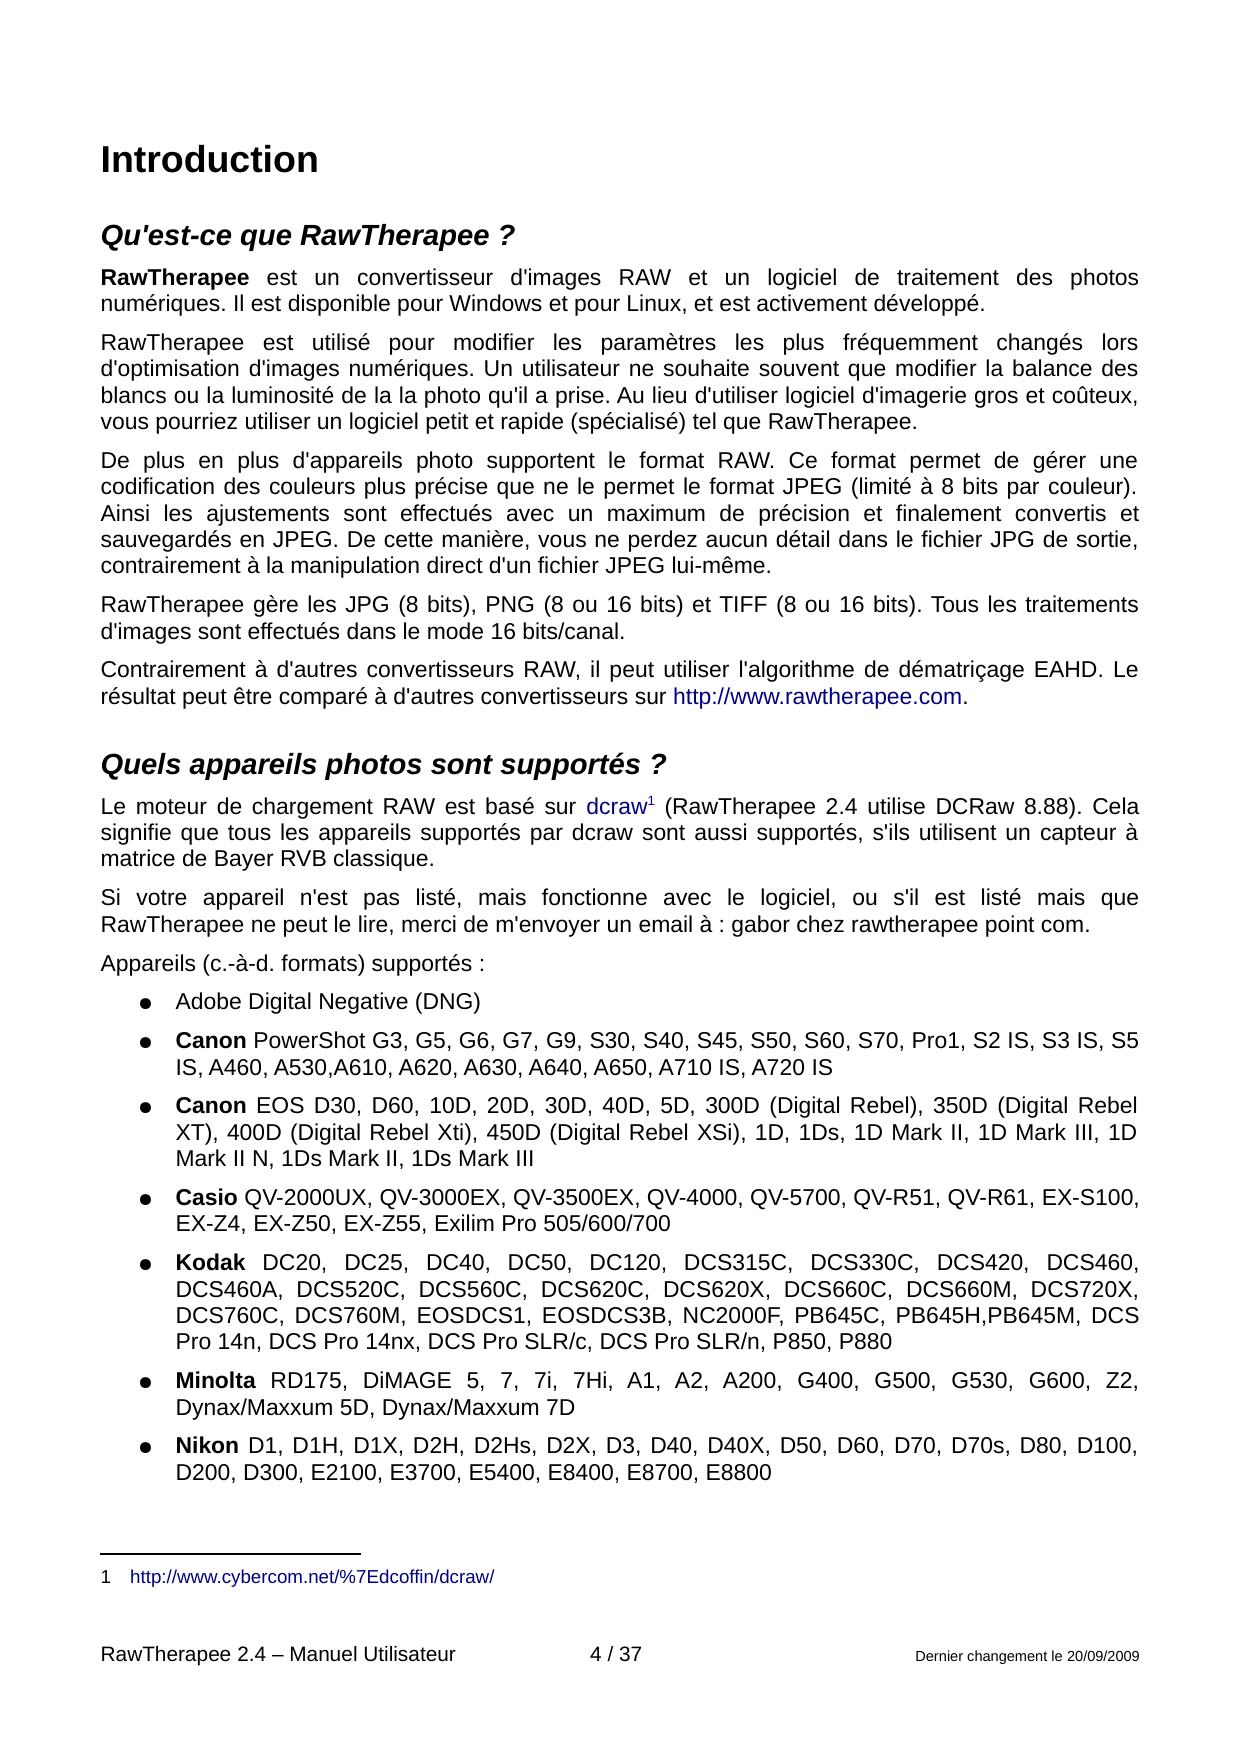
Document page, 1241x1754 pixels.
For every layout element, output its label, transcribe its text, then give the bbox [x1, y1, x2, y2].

subtitle Quels appareils photos sont supportés ? [100, 747, 1140, 780]
text RawTherapee est un convertisseur d'images RAW et un logiciel de traitement des photos numériques. Il est disponible pour Windows et pour Linux, et est activement développé. [100, 264, 1140, 317]
list Adobe Digital Negative (DNG) [138, 988, 1140, 1015]
list Casio QV-2000UX, QV-3000EX, QV-3500EX, QV-4000, QV-5700, QV-R51, QV-R61, EX-S100, EX-Z4, EX-Z50, EX-Z55, Exilim Pro 505/600/700 [138, 1184, 1140, 1237]
text Le moteur de chargement RAW est basé sur dcraw (RawTherapee 2.4 utilise DCRaw 8.88). Cela signifie que tous les appareils supportés par dcraw sont aussi supportés, s'ils utilisent un capteur à matrice de Bayer RVB classique. [100, 793, 1140, 872]
list Minolta RD175, DiMAGE 5, 7, 7i, 7Hi, A1, A2, A200, G400, G500, G530, G600, Z2, Dynax/Maxxum 5D, Dynax/Maxxum 7D [138, 1367, 1140, 1420]
subtitle Qu'est-ce que RawTherapee ? [100, 218, 1140, 251]
text Appareils (c.-à-d. formats) supportés : [100, 949, 1140, 976]
text RawTherapee est utilisé pour modifier les paramètres les plus fréquemment changés lors d'optimisation d'images numériques. Un utilisateur ne souhaite souvent que modifier la balance des blancs ou la luminosité de la la photo qu'il a prise. Au lieu d'utiliser logiciel d'imagerie gros et coûteux, vous pourriez utiliser un logiciel petit et rapide (spécialisé) tel que RawTherapee. [100, 329, 1140, 434]
text http://www.cybercom.net/%7Edcoffin/dcraw/ [100, 1566, 1140, 1588]
subtitle Introduction [100, 137, 1140, 180]
list Canon PowerShot G3, G5, G6, G7, G9, S30, S40, S45, S50, S60, S70, Pro1, S2 IS, S3 IS, S5 IS, A460, A530,A610, A620, A630, A640, A650, A710 IS, A720 IS [138, 1027, 1140, 1080]
text Contrairement à d'autres convertisseurs RAW, il peut utiliser l'algorithme de dématriçage EAHD. Le résultat peut être comparé à d'autres convertisseurs sur http://www.rawtherapee.com. [100, 656, 1140, 709]
list Nikon D1, D1H, D1X, D2H, D2Hs, D2X, D3, D40, D40X, D50, D60, D70, D70s, D80, D100, D200, D300, E2100, E3700, E5400, E8400, E8700, E8800 [138, 1432, 1140, 1485]
text Si votre appareil n'est pas listé, mais fonctionne avec le logiciel, ou s'il est listé mais que RawTherapee ne peut le lire, merci de m'envoyer un email à : gabor chez rawtherapee point com. [100, 884, 1140, 937]
text De plus en plus d'appareils photo supportent le format RAW. Ce format permet de gérer une codification des couleurs plus précise que ne le permet le format JPEG (limité à 8 bits par couleur). Ainsi les ajustements sont effectués avec un maximum de précision et finalement convertis et sauvegardés en JPEG. De cette manière, vous ne perdez aucun détail dans le fichier JPG de sortie, contrairement à la manipulation direct d'un fichier JPEG lui-même. [100, 447, 1140, 579]
text RawTherapee gère les JPG (8 bits), PNG (8 ou 16 bits) et TIFF (8 ou 16 bits). Tous les traitements d'images sont effectués dans le mode 16 bits/canal. [100, 591, 1140, 644]
list Canon EOS D30, D60, 10D, 20D, 30D, 40D, 5D, 300D (Digital Rebel), 350D (Digital Rebel XT), 400D (Digital Rebel Xti), 450D (Digital Rebel XSi), 1D, 1Ds, 1D Mark II, 1D Mark III, 1D Mark II N, 1Ds Mark II, 1Ds Mark III [138, 1092, 1140, 1171]
list Kodak DC20, DC25, DC40, DC50, DC120, DCS315C, DCS330C, DCS420, DCS460, DCS460A, DCS520C, DCS560C, DCS620C, DCS620X, DCS660C, DCS660M, DCS720X, DCS760C, DCS760M, EOSDCS1, EOSDCS3B, NC2000F, PB645C, PB645H,PB645M, DCS Pro 14n, DCS Pro 14nx, DCS Pro SLR/c, DCS Pro SLR/n, P850, P880 [138, 1249, 1140, 1354]
